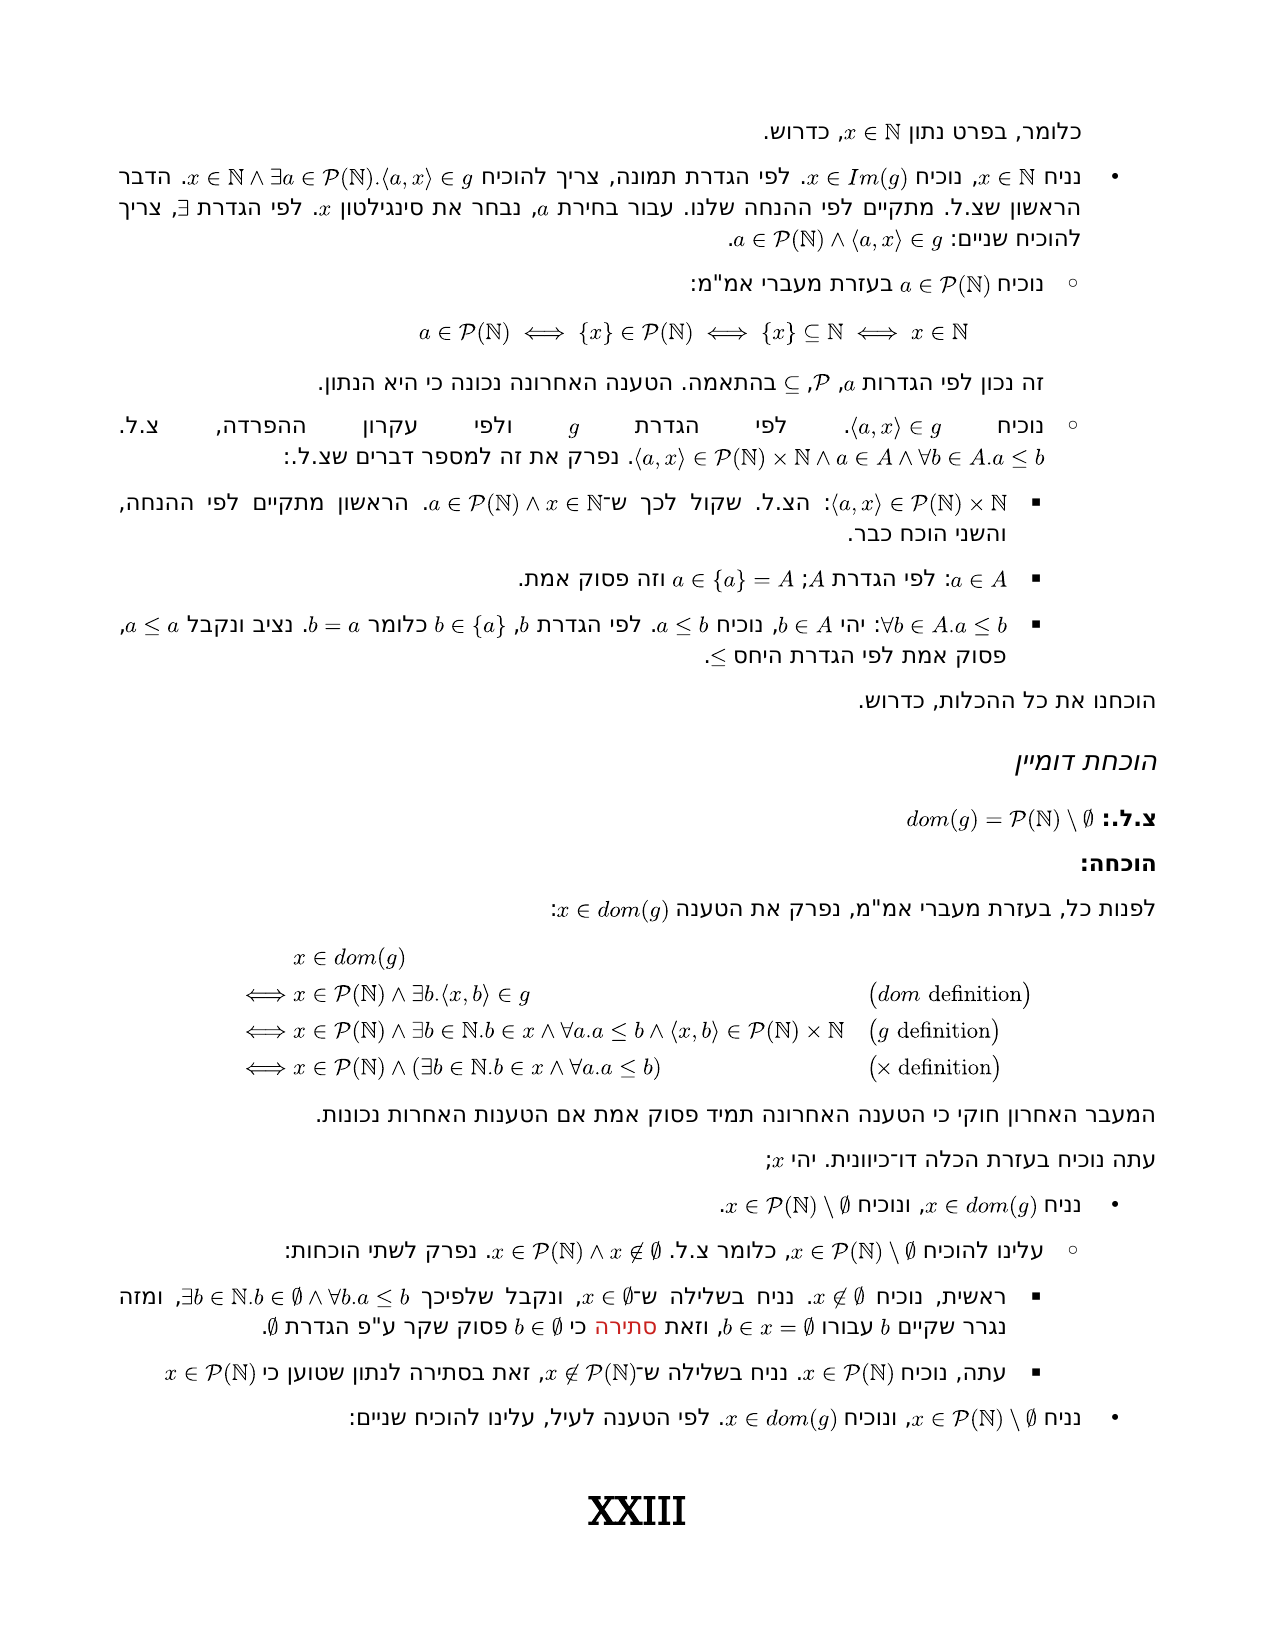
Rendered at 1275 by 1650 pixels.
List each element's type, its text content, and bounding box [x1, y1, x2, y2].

list נניח , ונוכיח . [118, 1191, 1119, 1218]
list נוכיח . לפי הגדרת ולפי עקרון ההפרדה, צ.ל. . נפרק את זה למספר דברים שצ.ל.: [118, 412, 1082, 471]
subtitle הוכחת דומיין [118, 745, 1157, 776]
text צ.ל.: [118, 805, 1157, 832]
list נניח , ונוכיח . לפי הטענה לעיל, עלינו להוכיח שניים: [118, 1404, 1119, 1431]
list כלומר, בפרט נתון , כדרוש. [118, 118, 1119, 145]
list : יהי , נוכיח . לפי הגדרת , כלומר . נציב ונקבל , פסוק אמת לפי הגדרת היחס . [118, 611, 1044, 669]
text הוכחנו את כל ההכלות, כדרוש. [118, 687, 1157, 714]
text עתה נוכיח בעזרת הכלה דו־כיוונית. יהי ; [118, 1146, 1157, 1173]
text המעבר האחרון חוקי כי הטענה האחרונה תמיד פסוק אמת אם הטענות האחרות נכונות. [118, 1101, 1157, 1128]
list נניח , נוכיח . לפי הגדרת תמונה, צריך להוכיח . הדבר הראשון שצ.ל. מתקיים לפי ההנחה שלנו. עבור בחירת , נבחר את סינגילטון . לפי הגדרת , צריך להוכיח שניים: . [118, 163, 1119, 252]
list עלינו להוכיח , כלומר צ.ל. . נפרק לשתי הוכחות: [118, 1237, 1082, 1264]
list : לפי הגדרת ; וזה פסוק אמת. [118, 565, 1044, 592]
text הוכחה: [118, 850, 1157, 877]
list ראשית, נוכיח . נניח בשלילה ש־, ונקבל שלפיכך , ומזה נגרר שקיים עבורו , וזאת סתירה כי פסוק שקר ע"פ הגדרת . [118, 1283, 1044, 1340]
list נוכיח בעזרת מעברי אמ"מ: [118, 271, 1082, 298]
list עתה, נוכיח . נניח בשלילה ש־, זאת בסתירה לנתון שטוען כי [118, 1359, 1044, 1386]
list זה נכון לפי הגדרות , , בהתאמה. הטענה האחרונה נכונה כי היא הנתון. [118, 369, 1082, 396]
text לפנות כל, בעזרת מעברי אמ"מ, נפרק את הטענה : [118, 896, 1157, 923]
list : הצ.ל. שקול לכך ש־. הראשון מתקיים לפי ההנחה, והשני הוכח כבר. [118, 489, 1044, 547]
